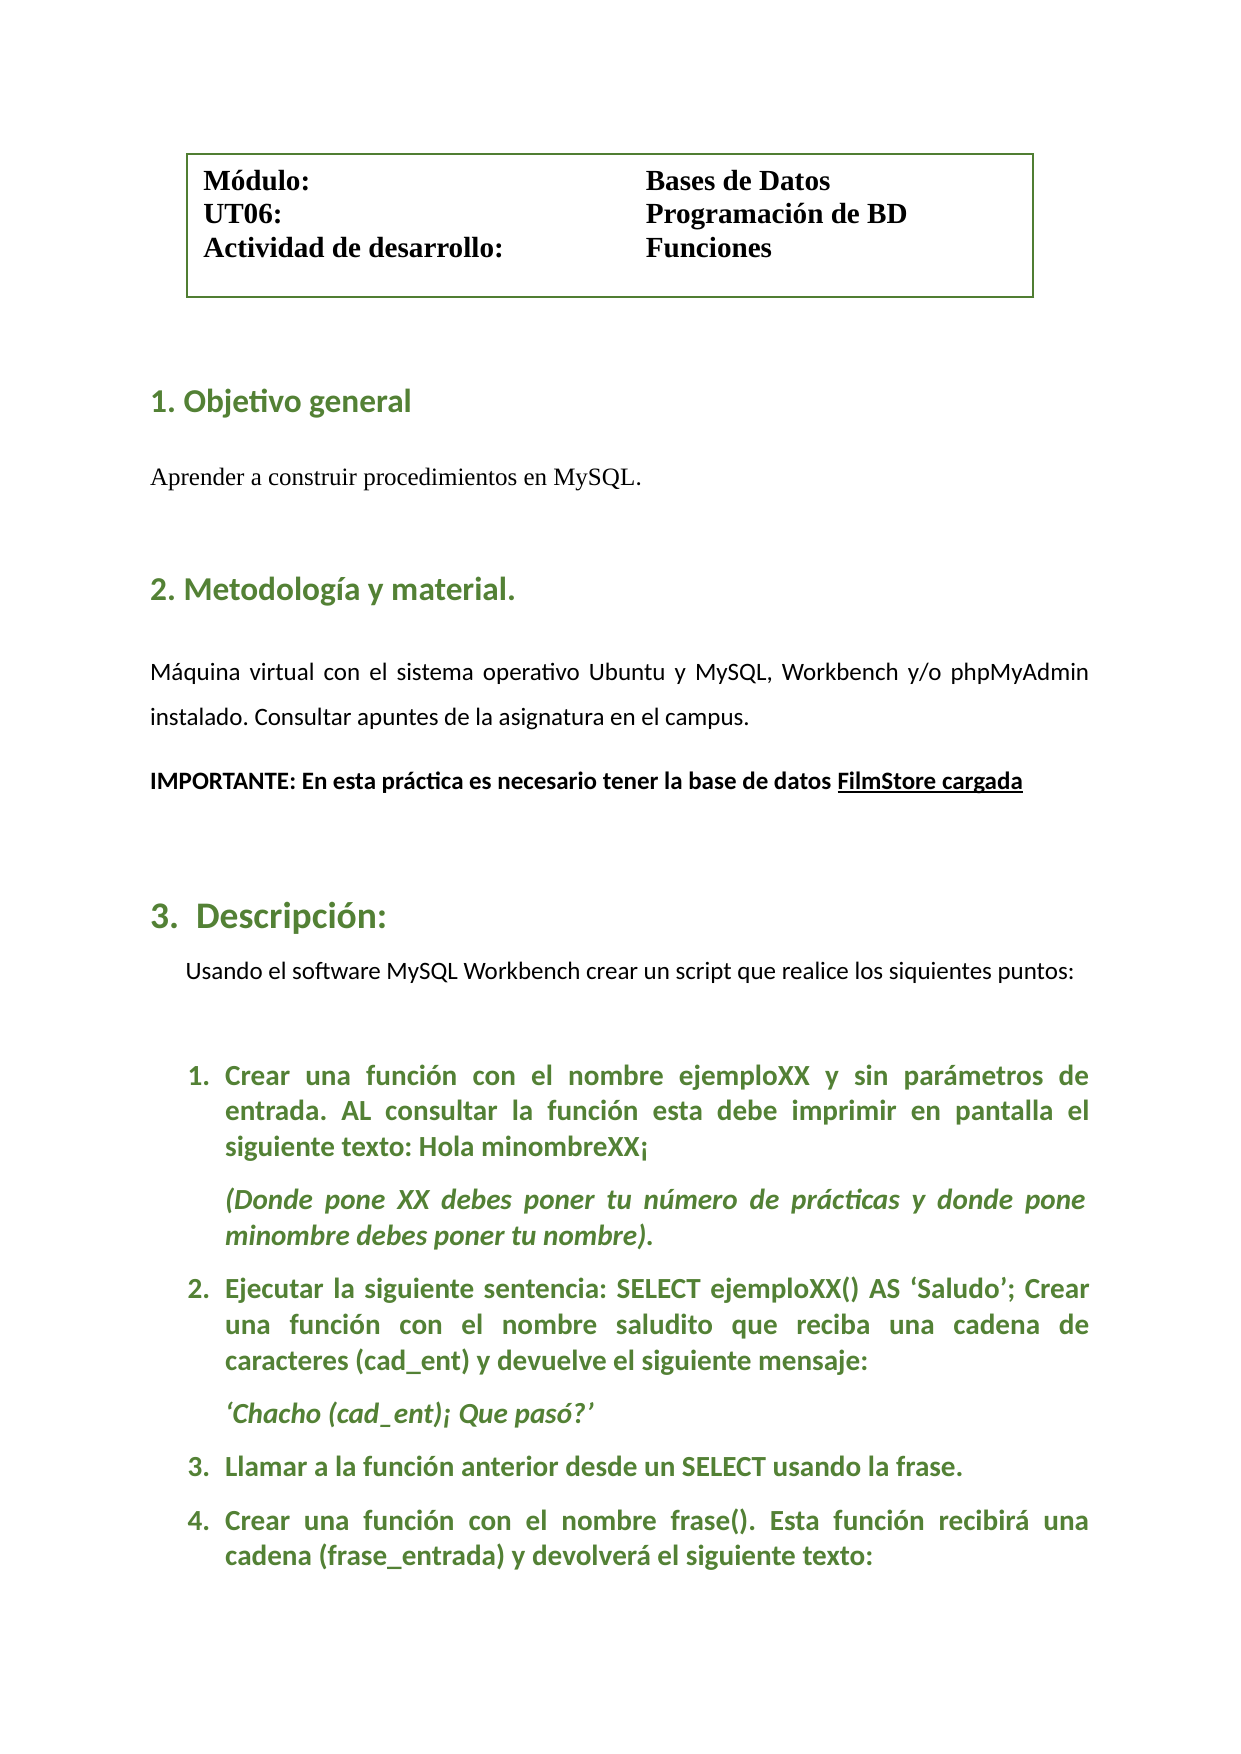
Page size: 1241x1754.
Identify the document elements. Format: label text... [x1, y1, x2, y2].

text UT06: Programación de BD [203, 196, 1017, 230]
text Módulo: Bases de Datos [203, 163, 1017, 196]
text IMPORTANTE: En esta práctica es necesario tener la base de datos FilmStore cargada [150, 765, 1090, 795]
text Actividad de desarrollo: Funciones [203, 230, 1017, 263]
text ‘Chacho (cad_ent)¡ Que pasó?’ [225, 1395, 1090, 1431]
text (Donde pone XX debes poner tu número de prácticas y donde pone minombre debes poner tu nombre). [225, 1181, 1090, 1253]
text Usando el software MySQL Workbench crear un script que realice los siquientes puntos: [150, 955, 1090, 986]
list 1. Objetivo general [150, 380, 1090, 421]
list Aprender a construir procedimientos en MySQL. [150, 461, 1090, 492]
list 2. Metodología y material. [150, 568, 1090, 609]
list Ejecutar la siguiente sentencia: SELECT ejemploXX() AS ‘Saludo’; Crear una función con el nombre saludito que reciba una cadena de caracteres (cad_ent) y devuelve el siguiente mensaje: [187, 1270, 1090, 1377]
list Crear una función con el nombre ejemploXX y sin parámetros de entrada. AL consultar la función esta debe imprimir en pantalla el siguiente texto: Hola minombreXX¡ [187, 1057, 1090, 1164]
text 3. Descripción: [150, 892, 1090, 938]
text Máquina virtual con el sistema operativo Ubuntu y MySQL, Workbench y/o phpMyAdmin instalado. Consultar apuntes de la asignatura en el campus. [150, 656, 1090, 732]
list Llamar a la función anterior desde un SELECT usando la frase. [187, 1448, 1090, 1484]
list Crear una función con el nombre frase(). Esta función recibirá una cadena (frase_entrada) y devolverá el siguiente texto: [187, 1502, 1090, 1573]
